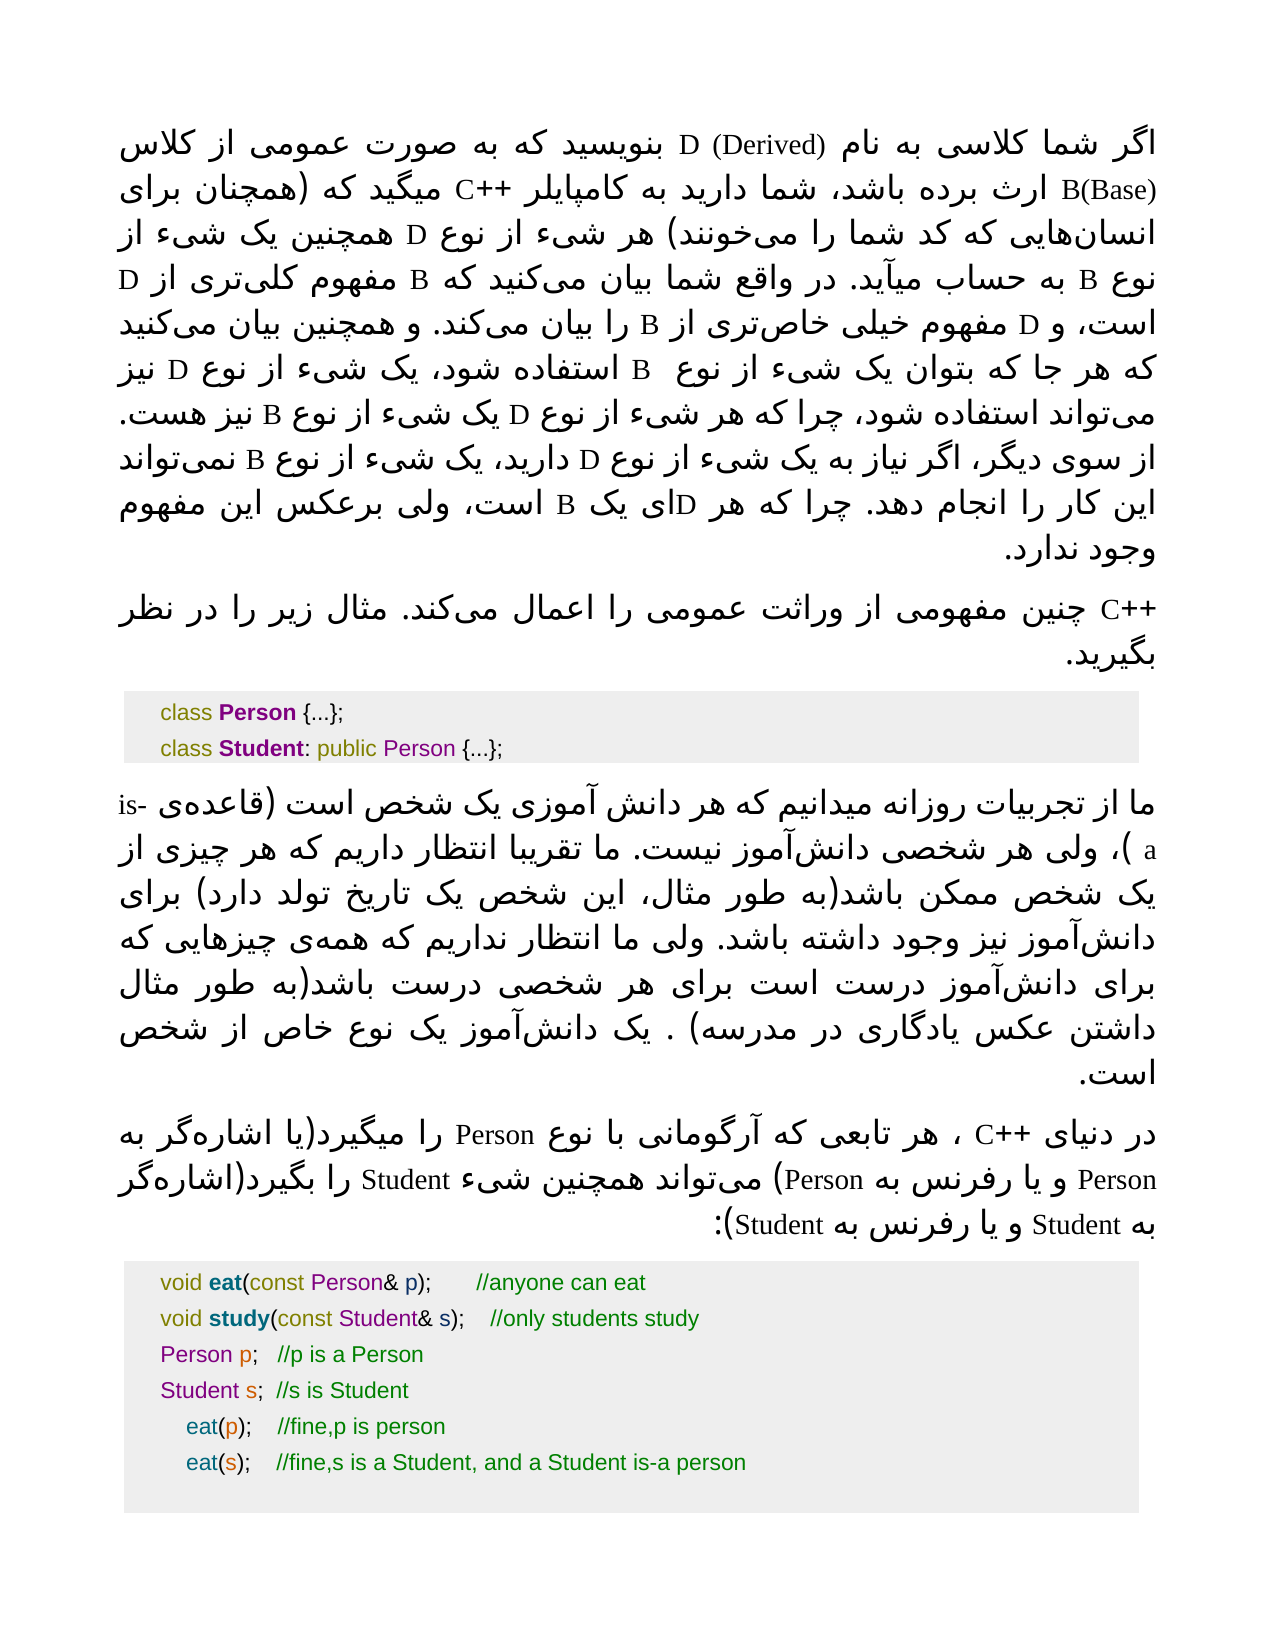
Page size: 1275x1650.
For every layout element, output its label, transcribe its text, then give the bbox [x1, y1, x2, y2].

text اگر شما کلاسی به نام D (Derived) بنویسید که به صورت عمومی از کلاس B(Base) ارث برده باشد، شما دارید به کامپایلر ++C میگید که (همچنان برای انسان‌هایی که کد شما را می‌خونند) هر شیء از نوع D همچنین یک شیء از نوع B به حساب میآید. در واقع شما بیان می‌کنید که B مفهوم کلی‌تری از D است، و D مفهوم خیلی خاص‌تری از B را بیان می‌کند. و همچنین بیان می‌کنید که هر جا که بتوان یک شیء از نوع B استفاده شود، یک شیء از نوع D نیز می‌تواند استفاده شود، چرا که هر شیء از نوع D یک شیء از نوع B نیز هست. از سوی دیگر، اگر نیاز به یک شیء از نوع D دارید، یک شیء از نوع B نمی‌تواند این کار را انجام دهد. چرا که هر D‌ای یک B است، ولی برعکس این مفهوم وجود ندارد. [118, 118, 1157, 568]
text void eat(const Person& p); //anyone can eat [124, 1261, 1139, 1297]
text در دنیای ++C ، هر تابعی که آرگومانی با نوع Person را میگیرد(یا اشاره‌گر به Person و یا رفرنس به Person) می‌تواند همچنین شیء Student را بگیرد(اشاره‌گر به Student و یا رفرنس به Student): [118, 1108, 1157, 1243]
text void study(const Student& s); //only students study [124, 1297, 1139, 1333]
text eat(s); //fine,s is a Student, and a Student is-a person [124, 1441, 1139, 1477]
text ++C چنین مفهومی از وراثت عمومی را اعمال می‌کند. مثال زیر را در نظر بگیرید. [118, 583, 1157, 673]
text ما از تجربیات روزانه میدانیم که هر دانش آموزی یک شخص است (قاعده‌ی is-a )، ولی هر شخصی دانش‌آموز نیست. ما تقریبا انتظار داریم که هر چیزی از یک شخص ممکن باشد(به طور مثال، این شخص یک تاریخ تولد دارد) برای دانش‌آموز نیز وجود داشته باشد. ولی ما انتظار نداریم که همه‌ی چیز‌هایی که برای دانش‌آموز درست است برای هر شخصی درست باشد(به طور مثال داشتن عکس یادگاری در مدرسه) . یک دانش‌آموز یک نوع خاص از شخص است. [118, 778, 1157, 1093]
text class Person {...}; [124, 691, 1139, 727]
text class Student: public Person {...}; [124, 727, 1139, 763]
text eat(p); //fine,p is person [124, 1405, 1139, 1441]
text Student s; //s is Student [124, 1369, 1139, 1405]
text Person p; //p is a Person [124, 1333, 1139, 1369]
